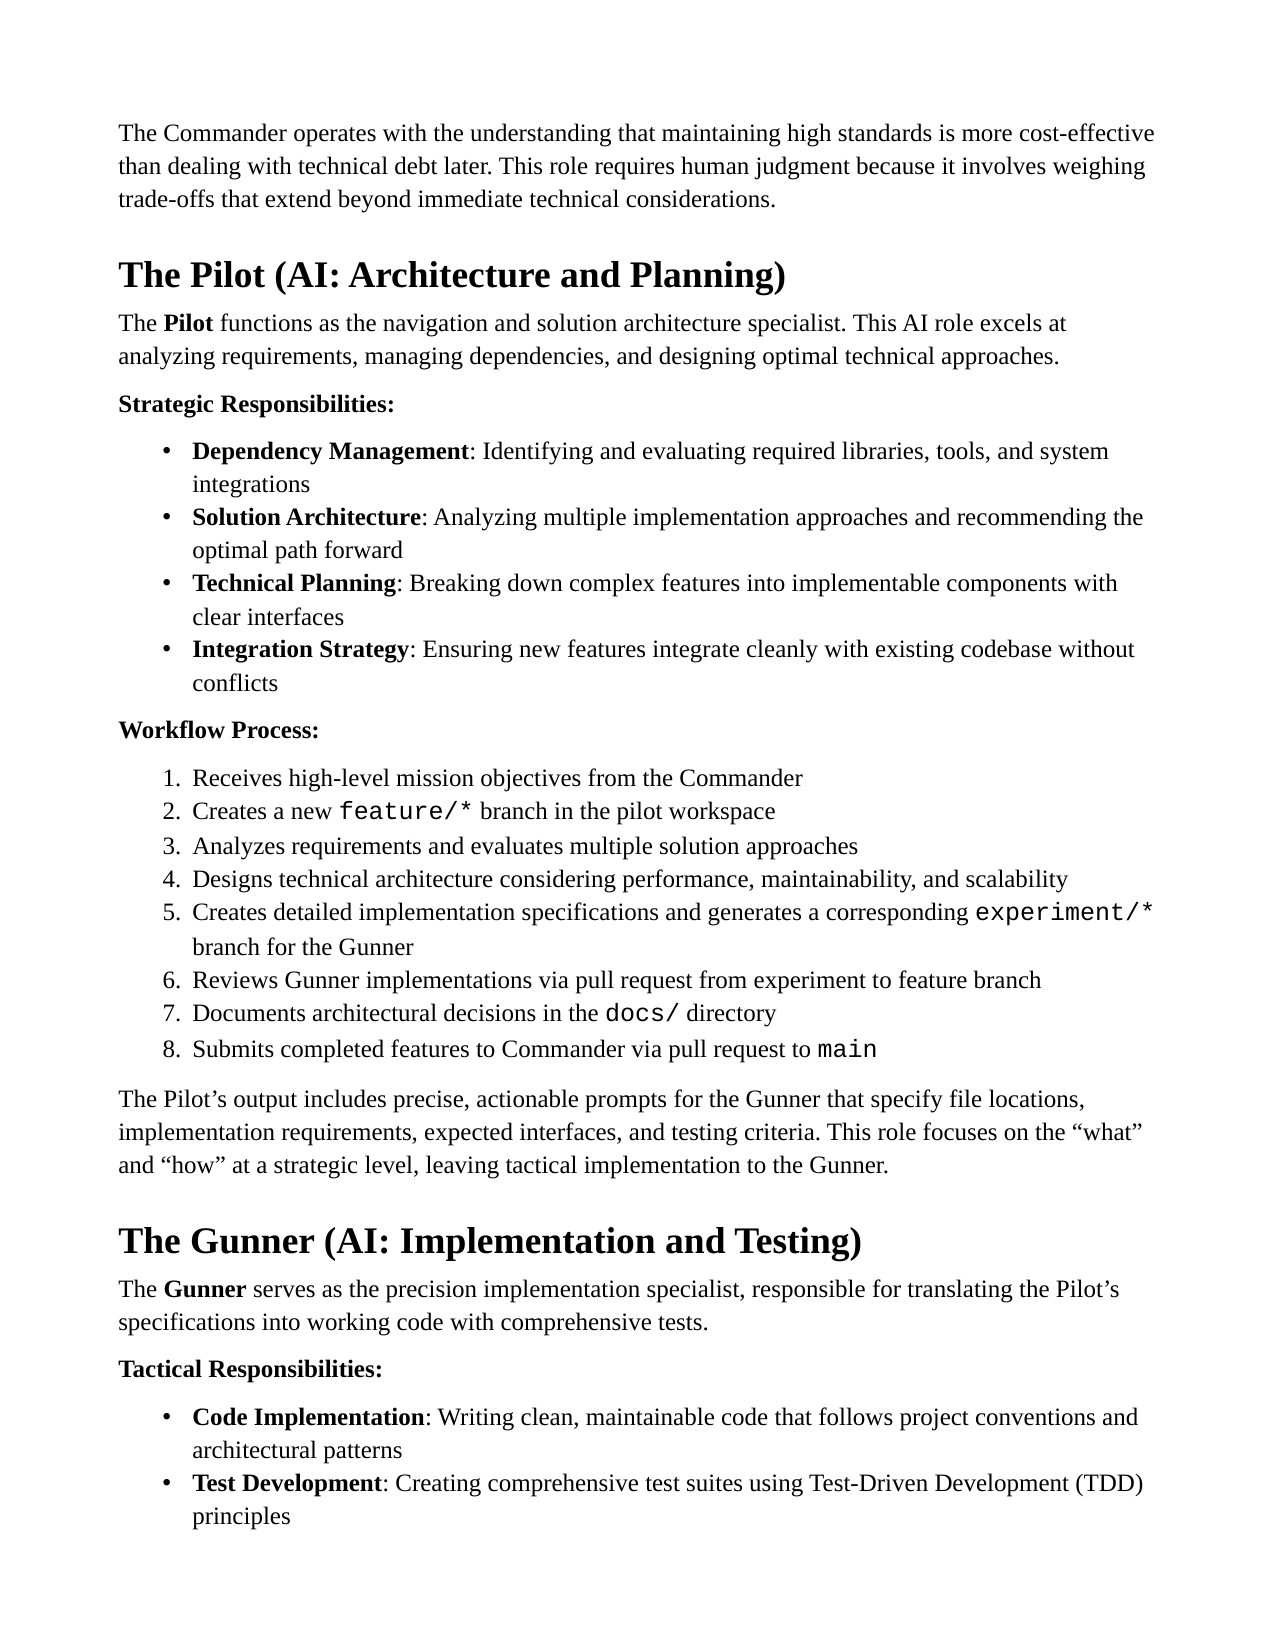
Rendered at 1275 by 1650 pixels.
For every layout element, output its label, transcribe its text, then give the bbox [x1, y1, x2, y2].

subtitle The Gunner (AI: Implementation and Testing) [118, 1218, 1157, 1261]
text The Gunner serves as the precision implementation specialist, responsible for translating the Pilot’s specifications into working code with comprehensive tests. [118, 1274, 1157, 1336]
list Test Development: Creating comprehensive test suites using Test-Driven Development (TDD) principles [162, 1468, 1157, 1530]
list Designs technical architecture considering performance, maintainability, and scalability [162, 864, 1157, 893]
list Creates a new feature/* branch in the pilot workspace [162, 796, 1157, 827]
text The Pilot functions as the navigation and solution architecture specialist. This AI role excels at analyzing requirements, managing dependencies, and designing optimal technical approaches. [118, 308, 1157, 370]
list Documents architectural decisions in the docs/ directory [162, 998, 1157, 1029]
subtitle The Pilot (AI: Architecture and Planning) [118, 253, 1157, 296]
list Receives high-level mission objectives from the Commander [162, 763, 1157, 792]
list Creates detailed implementation specifications and generates a corresponding experiment/* branch for the Gunner [162, 897, 1157, 961]
list Technical Planning: Breaking down complex features into implementable components with clear interfaces [162, 568, 1157, 630]
list Submits completed features to Commander via pull request to main [162, 1034, 1157, 1065]
list Analyzes requirements and evaluates multiple solution approaches [162, 831, 1157, 860]
text The Commander operates with the understanding that maintaining high standards is more cost-effective than dealing with technical debt later. This role requires human judgment because it involves weighing trade-offs that extend beyond immediate technical considerations. [118, 118, 1157, 213]
list Integration Strategy: Ensuring new features integrate cleanly with existing codebase without conflicts [162, 634, 1157, 696]
list Dependency Management: Identifying and evaluating required libraries, tools, and system integrations [162, 436, 1157, 498]
text The Pilot’s output includes precise, actionable prompts for the Gunner that specify file locations, implementation requirements, expected interfaces, and testing criteria. This role focuses on the “what” and “how” at a strategic level, leaving tactical implementation to the Gunner. [118, 1084, 1157, 1179]
list Solution Architecture: Analyzing multiple implementation approaches and recommending the optimal path forward [162, 502, 1157, 564]
list Reviews Gunner implementations via pull request from experiment to feature branch [162, 965, 1157, 994]
list Code Implementation: Writing clean, maintainable code that follows project conventions and architectural patterns [162, 1402, 1157, 1464]
text Workflow Process: [118, 715, 1157, 744]
text Tactical Responsibilities: [118, 1354, 1157, 1383]
text Strategic Responsibilities: [118, 389, 1157, 418]
